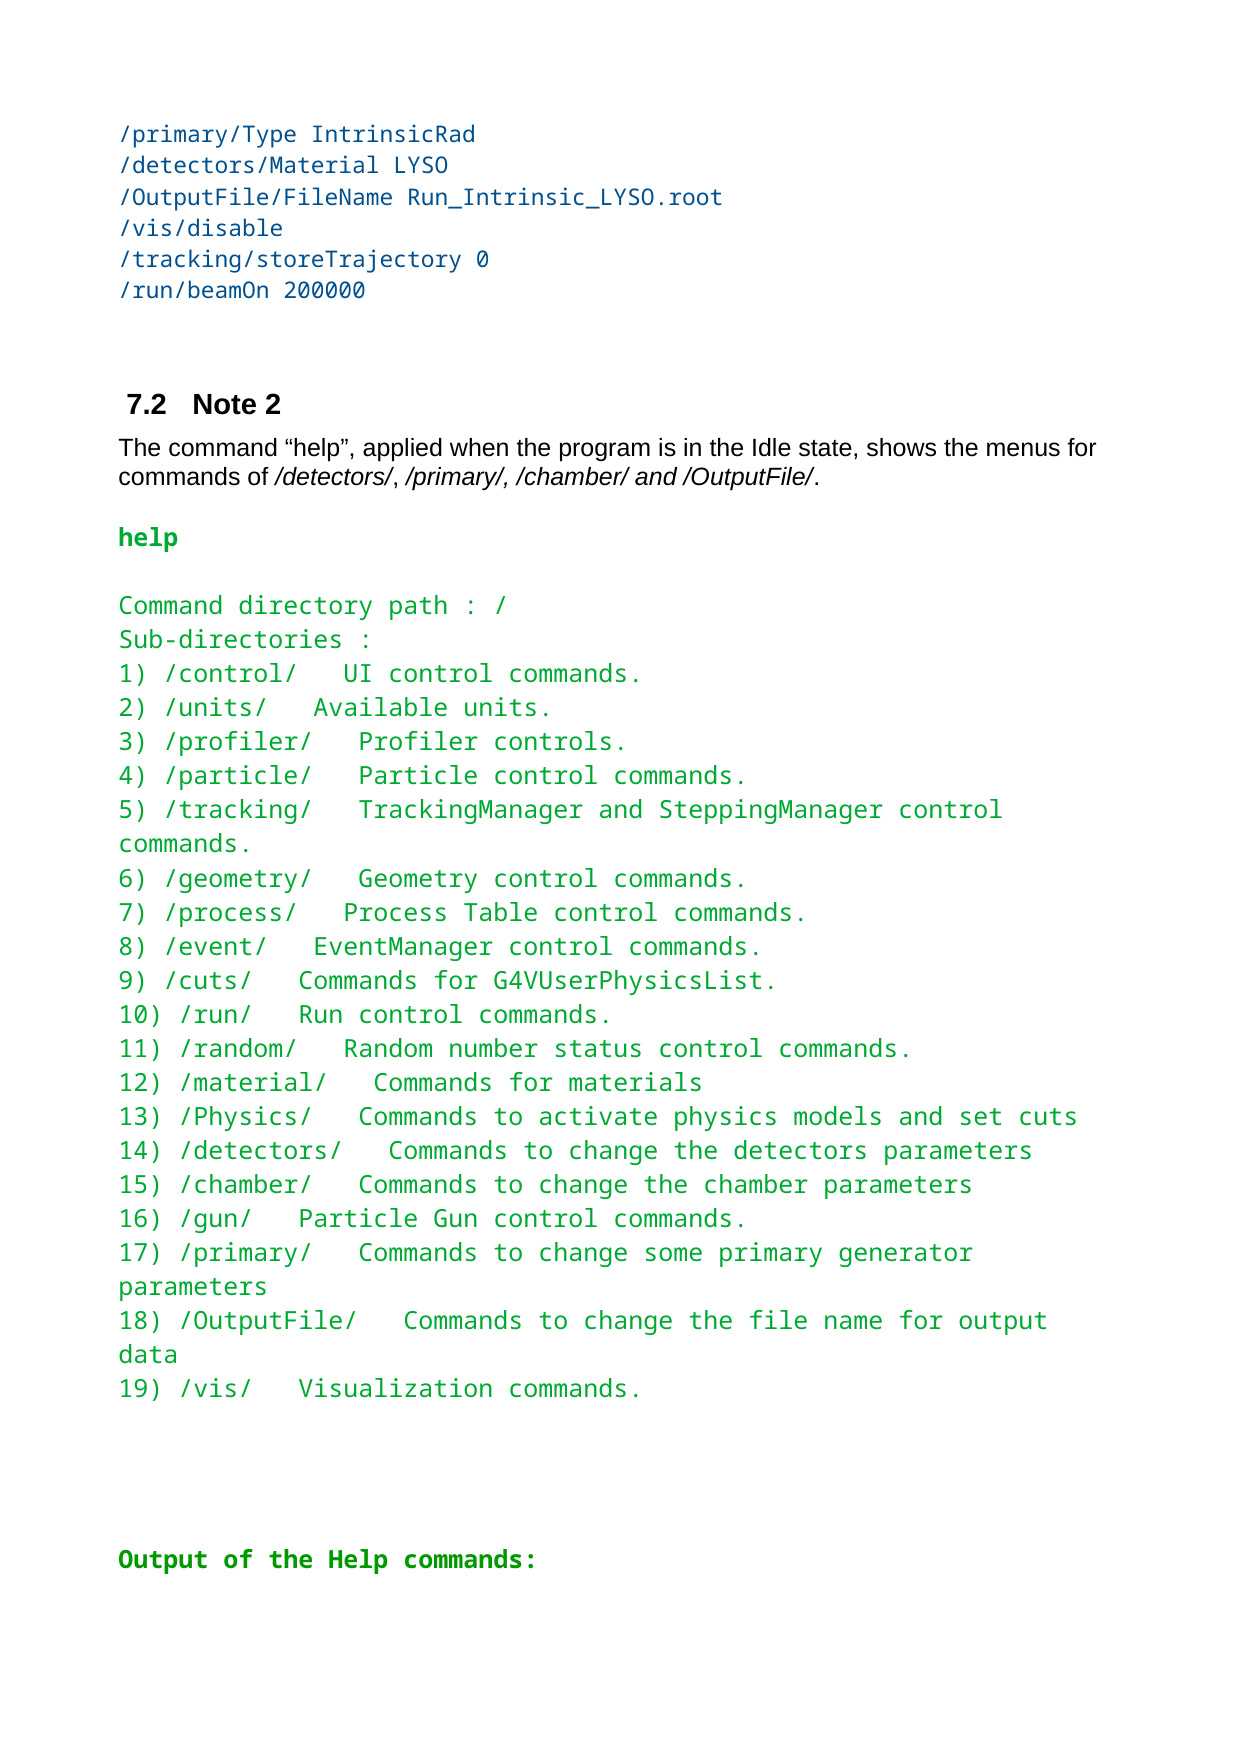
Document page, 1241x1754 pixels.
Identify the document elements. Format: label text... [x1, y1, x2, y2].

text help [118, 519, 1122, 554]
text Command directory path : / Sub-directories : 1) /control/ UI control commands. 2) /units/ Available units. 3) /profiler/ Profiler controls. 4) /particle/ Particle control commands. 5) /tracking/ TrackingManager and SteppingManager control commands. 6) /geometry/ Geometry control commands. 7) /process/ Process Table control commands. 8) /event/ EventManager control commands. 9) /cuts/ Commands for G4VUserPhysicsList. 10) /run/ Run control commands. 11) /random/ Random number status control commands. 12) /material/ Commands for materials 13) /Physics/ Commands to activate physics models and set cuts 14) /detectors/ Commands to change the detectors parameters 15) /chamber/ Commands to change the chamber parameters 16) /gun/ Particle Gun control commands. 17) /primary/ Commands to change some primary generator parameters 18) /OutputFile/ Commands to change the file name for output data 19) /vis/ Visualization commands. [118, 588, 1122, 1473]
text /primary/Type IntrinsicRad /detectors/Material LYSO [118, 118, 1122, 181]
subtitle Note 2 [118, 387, 1122, 420]
text The command “help”, applied when the program is in the Idle state, shows the menus for commands of /detectors/, /primary/, /chamber/ and /OutputFile/. [118, 433, 1122, 490]
text Output of the Help commands: [118, 1541, 1122, 1576]
text /OutputFile/FileName Run_Intrinsic_LYSO.root /vis/disable /tracking/storeTrajectory 0 /run/beamOn 200000 [118, 181, 1122, 337]
